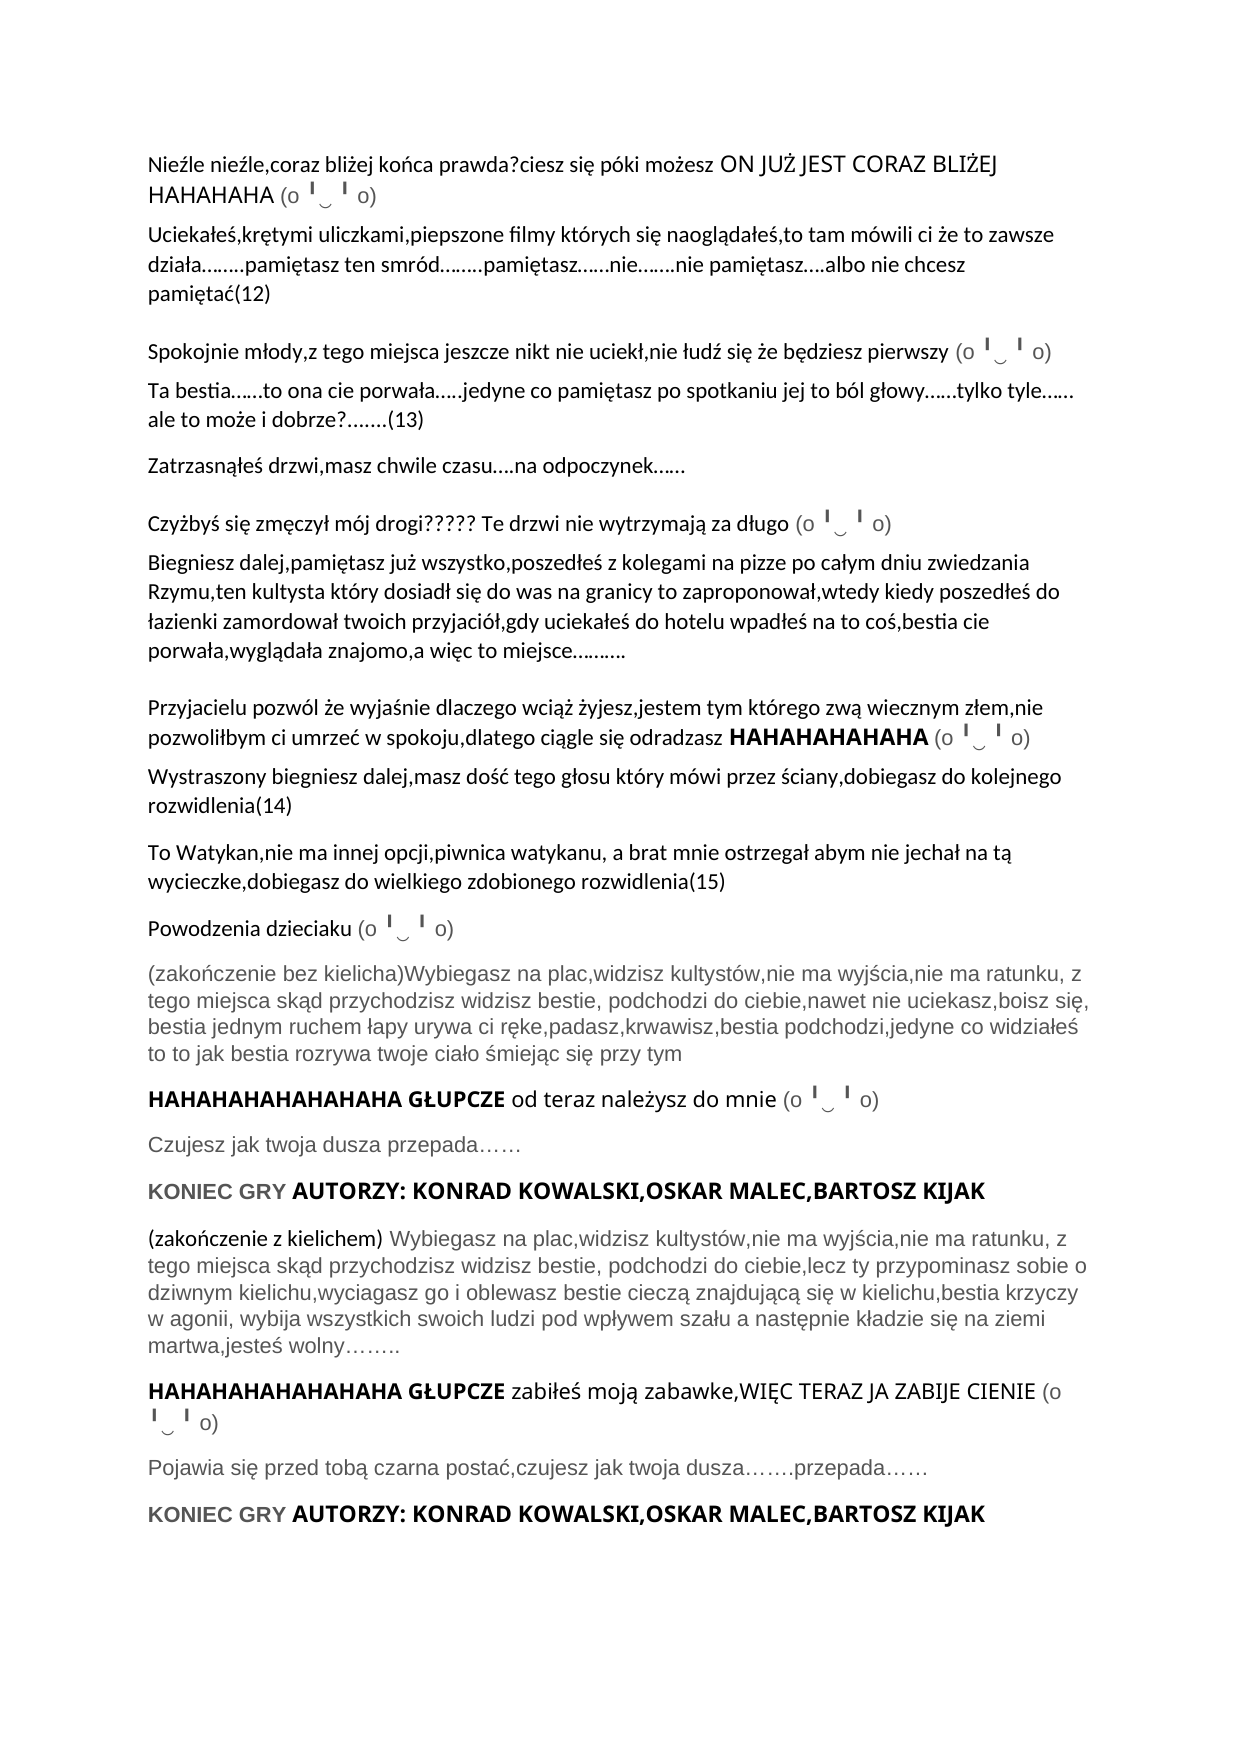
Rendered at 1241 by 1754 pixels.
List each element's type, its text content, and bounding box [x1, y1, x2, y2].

text Biegniesz dalej,pamiętasz już wszystko,poszedłeś z kolegami na pizze po całym dniu zwiedzania Rzymu,ten kultysta który dosiadł się do was na granicy to zaproponował,wtedy kiedy poszedłeś do łazienki zamordował twoich przyjaciół,gdy uciekałeś do hotelu wpadłeś na to coś,bestia cie porwała,wyglądała znajomo,a więc to miejsce………. [148, 548, 1093, 664]
text Nieźle nieźle,coraz bliżej końca prawda?ciesz się póki możesz ON JUŻ JEST CORAZ BLIŻEJ HAHAHAHA (o ╹‿ ╹ o) [148, 148, 1093, 210]
text Ta bestia……to ona cie porwała…..jedyne co pamiętasz po spotkaniu jej to ból głowy……tylko tyle……ale to może i dobrze?.......(13) [148, 376, 1093, 433]
text (zakończenie bez kielicha)Wybiegasz na plac,widzisz kultystów,nie ma wyjścia,nie ma ratunku, z tego miejsca skąd przychodzisz widzisz bestie, podchodzi do ciebie,nawet nie uciekasz,boisz się, bestia jednym ruchem łapy urywa ci ręke,padasz,krwawisz,bestia podchodzi,jedyne co widziałeś to to jak bestia rozrywa twoje ciało śmiejąc się przy tym [148, 961, 1093, 1066]
text KONIEC GRY AUTORZY: KONRAD KOWALSKI,OSKAR MALEC,BARTOSZ KIJAK [148, 1174, 1093, 1206]
text Przyjacielu pozwól że wyjaśnie dlaczego wciąż żyjesz,jestem tym którego zwą wiecznym złem,nie pozwoliłbym ci umrzeć w spokoju,dlatego ciągle się odradzasz HAHAHAHAHAHA (o ╹‿ ╹ o) [148, 693, 1093, 752]
text HAHAHAHAHAHAHAHA GŁUPCZE od teraz należysz do mnie (o ╹‿ ╹ o) [148, 1083, 1093, 1113]
text Wystraszony biegniesz dalej,masz dość tego głosu który mówi przez ściany,dobiegasz do kolejnego rozwidlenia(14) [148, 762, 1093, 820]
text KONIEC GRY AUTORZY: KONRAD KOWALSKI,OSKAR MALEC,BARTOSZ KIJAK [148, 1498, 1093, 1529]
text Zatrzasnąłeś drzwi,masz chwile czasu….na odpoczynek…… [148, 451, 1093, 479]
text HAHAHAHAHAHAHAHA GŁUPCZE zabiłeś moją zabawke,WIĘC TERAZ JA ZABIJE CIENIE (o ╹‿ ╹ o) [148, 1376, 1093, 1437]
text To Watykan,nie ma innej opcji,piwnica watykanu, a brat mnie ostrzegał abym nie jechał na tą wycieczke,dobiegasz do wielkiego zdobionego rozwidlenia(15) [148, 838, 1093, 895]
text (zakończenie z kielichem) Wybiegasz na plac,widzisz kultystów,nie ma wyjścia,nie ma ratunku, z tego miejsca skąd przychodzisz widzisz bestie, podchodzi do ciebie,lecz ty przypominasz sobie o dziwnym kielichu,wyciagasz go i oblewasz bestie cieczą znajdującą się w kielichu,bestia krzyczy w agonii, wybija wszystkich swoich ludzi pod wpływem szału a następnie kładzie się na ziemi martwa,jesteś wolny…….. [148, 1224, 1093, 1358]
text Uciekałeś,krętymi uliczkami,piepszone filmy których się naoglądałeś,to tam mówili ci że to zawsze działa……..pamiętasz ten smród……..pamiętasz……nie…….nie pamiętasz….albo nie chcesz pamiętać(12) [148, 221, 1093, 307]
text Spokojnie młody,z tego miejsca jeszcze nikt nie uciekł,nie łudź się że będziesz pierwszy (o ╹‿ ╹ o) [148, 336, 1093, 366]
text Czyżbyś się zmęczył mój drogi????? Te drzwi nie wytrzymają za długo (o ╹‿ ╹ o) [148, 508, 1093, 538]
text Czujesz jak twoja dusza przepada…… [148, 1131, 1093, 1157]
text Powodzenia dzieciaku (o ╹‿ ╹ o) [148, 913, 1093, 943]
text Pojawia się przed tobą czarna postać,czujesz jak twoja dusza…….przepada…… [148, 1455, 1093, 1480]
